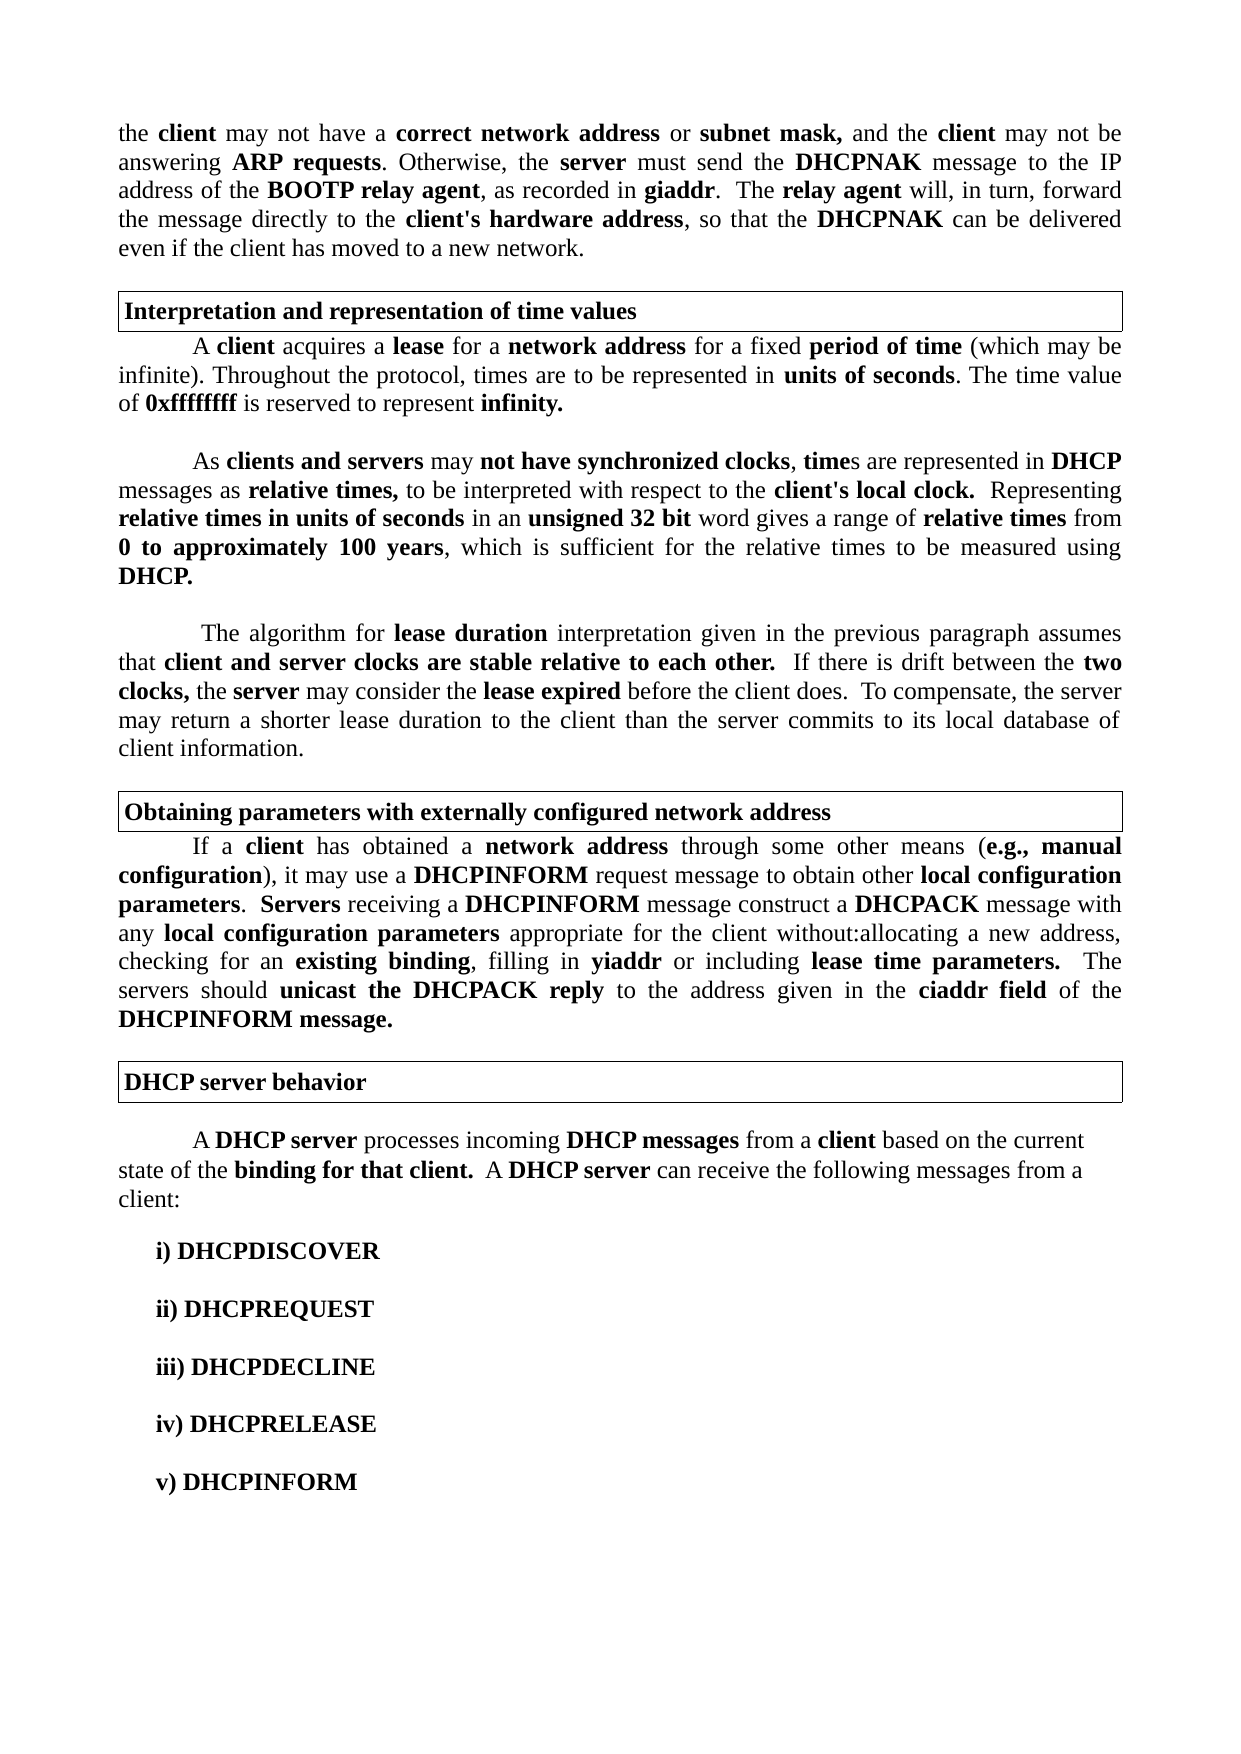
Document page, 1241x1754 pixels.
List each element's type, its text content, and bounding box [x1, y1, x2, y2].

text the client may not have a correct network address or subnet mask, and the client may not be answering ARP requests. Otherwise, the server must send the DHCPNAK message to the IP address of the BOOTP relay agent, as recorded in giaddr. The relay agent will, in turn, forward the message directly to the client's hardware address, so that the DHCPNAK can be delivered even if the client has moved to a new network. [118, 118, 1122, 262]
text i) DHCPDISCOVER [118, 1236, 1122, 1266]
text As clients and servers may not have synchronized clocks, times are represented in DHCP messages as relative times, to be interpreted with respect to the client's local clock. Representing relative times in units of seconds in an unsigned 32 bit word gives a range of relative times from 0 to approximately 100 years, which is sufficient for the relative times to be measured using DHCP. [118, 446, 1122, 590]
text ii) DHCPREQUEST [118, 1294, 1122, 1323]
text iii) DHCPDECLINE [118, 1352, 1122, 1381]
table_header DHCP server behavior [119, 1062, 1122, 1102]
text The algorithm for lease duration interpretation given in the previous paragraph assumes that client and server clocks are stable relative to each other. If there is drift between the two clocks, the server may consider the lease expired before the client does. To compensate, the server may return a shorter lease duration to the client than the server commits to its local database of client information. [118, 618, 1122, 762]
table_header Obtaining parameters with externally configured network address [119, 792, 1122, 831]
text iv) DHCPRELEASE [118, 1409, 1122, 1438]
text A DHCP server processes incoming DHCP messages from a client based on the current state of the binding for that client. A DHCP server can receive the following messages from a client: [118, 1126, 1122, 1213]
text A client acquires a lease for a network address for a fixed period of time (which may be infinite). Throughout the protocol, times are to be represented in units of seconds. The time value of 0xffffffff is reserved to represent infinity. [118, 332, 1122, 417]
table_header Interpretation and representation of time values [119, 292, 1122, 331]
text If a client has obtained a network address through some other means (e.g., manual configuration), it may use a DHCPINFORM request message to obtain other local configuration parameters. Servers receiving a DHCPINFORM message construct a DHCPACK message with any local configuration parameters appropriate for the client without:allocating a new address, checking for an existing binding, filling in yiaddr or including lease time parameters. The servers should unicast the DHCPACK reply to the address given in the ciaddr field of the DHCPINFORM message. [118, 832, 1122, 1033]
text v) DHCPINFORM [118, 1467, 1122, 1496]
